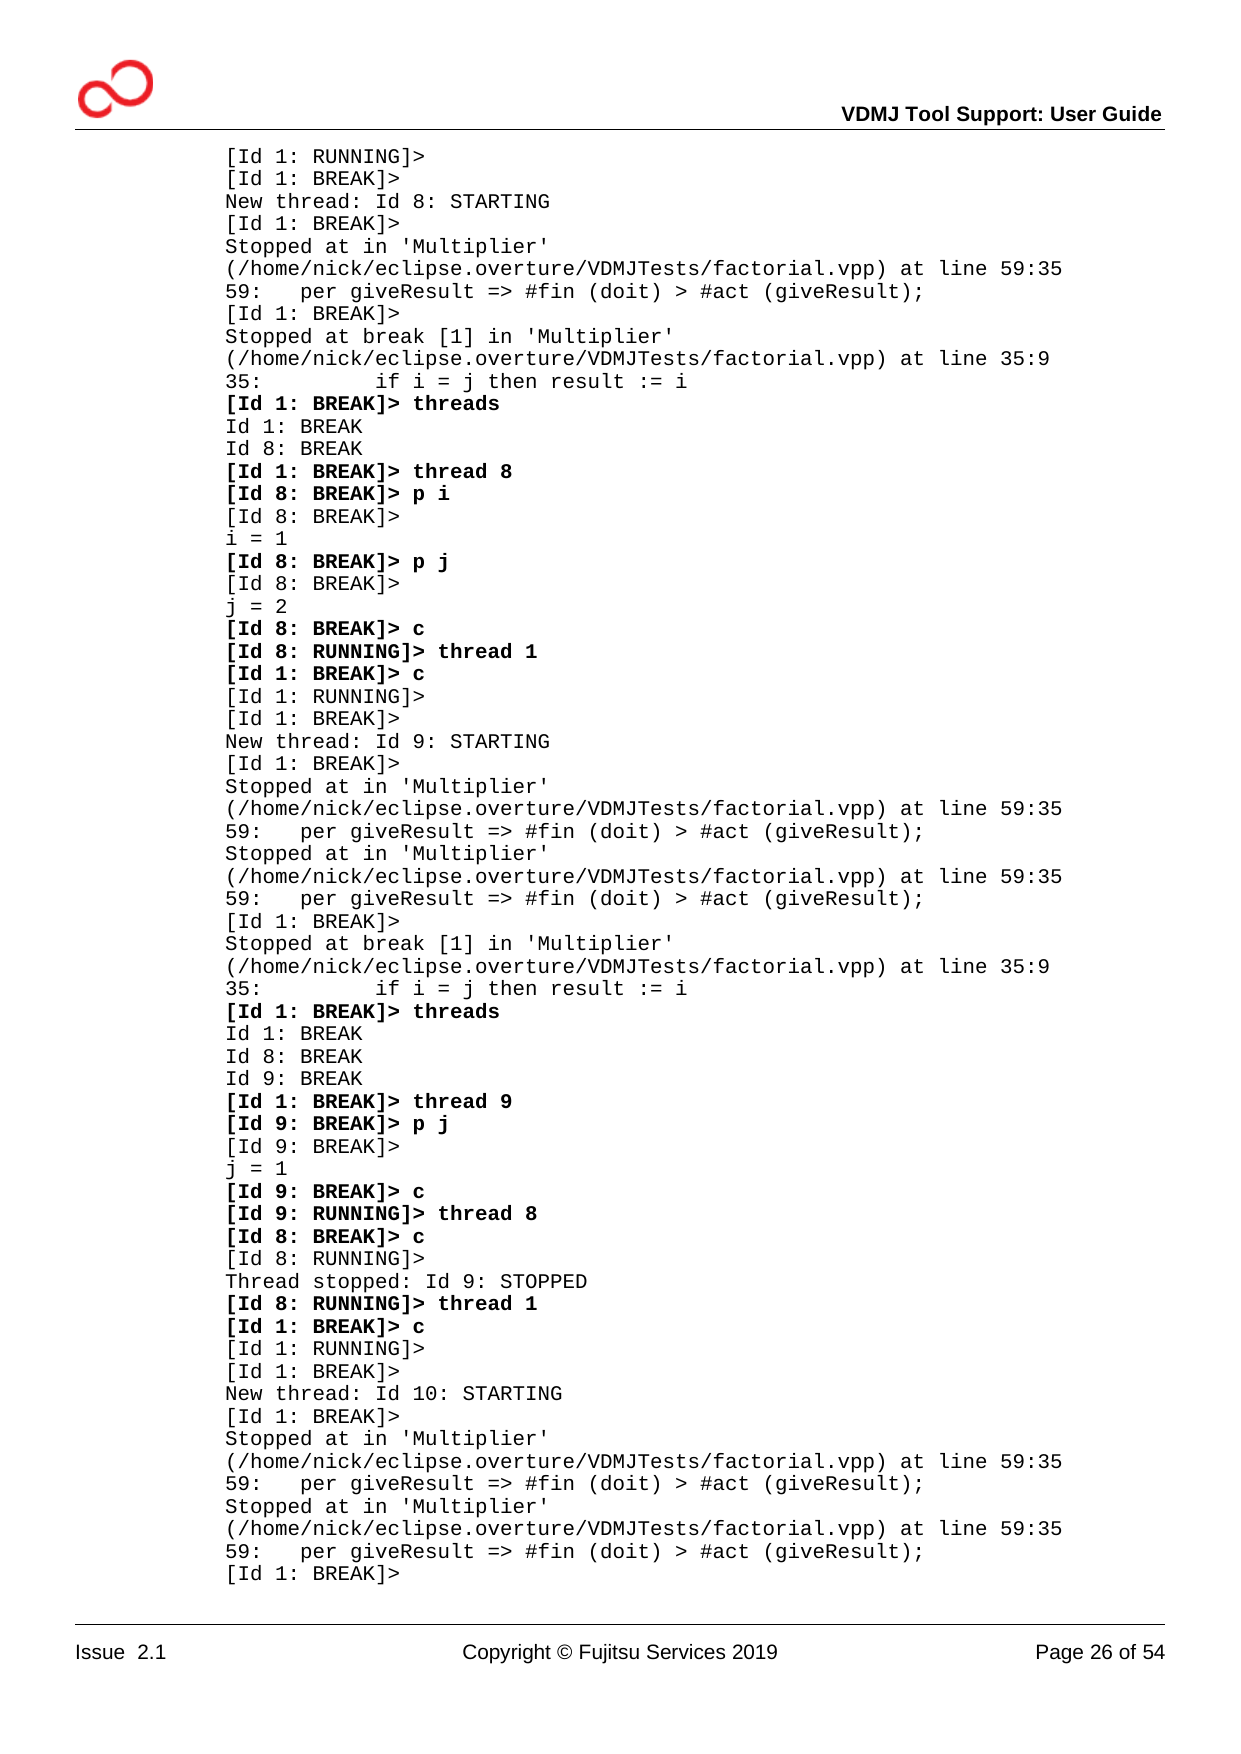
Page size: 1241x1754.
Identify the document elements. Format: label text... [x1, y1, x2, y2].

text 59: per giveResult => #fin (doit) > #act (giveResult); [225, 1540, 1165, 1563]
text [Id 1: RUNNING]> [225, 1338, 1165, 1360]
text [Id 8: RUNNING]> thread 1 [225, 1293, 1165, 1315]
text 35: if i = j then result := i [225, 978, 1165, 1000]
text 59: per giveResult => #fin (doit) > #act (giveResult); [225, 820, 1165, 843]
text [Id 1: BREAK]> [225, 910, 1165, 933]
text [Id 9: BREAK]> c [225, 1180, 1165, 1203]
text [Id 8: BREAK]> p i [225, 483, 1165, 505]
text 59: per giveResult => #fin (doit) > #act (giveResult); [225, 280, 1165, 303]
text New thread: Id 10: STARTING [225, 1383, 1165, 1405]
text [Id 1: BREAK]> thread 8 [225, 460, 1165, 483]
text [Id 1: RUNNING]> [225, 145, 1165, 168]
text [Id 8: BREAK]> c [225, 618, 1165, 640]
text Id 1: BREAK [225, 415, 1165, 438]
text i = 1 [225, 528, 1165, 550]
text j = 2 [225, 595, 1165, 618]
text [Id 1: BREAK]> thread 9 [225, 1090, 1165, 1113]
text Stopped at in 'Multiplier' (/home/nick/eclipse.overture/VDMJTests/factorial.vpp) at line 59:35 [225, 775, 1165, 820]
text Thread stopped: Id 9: STOPPED [225, 1270, 1165, 1293]
text New thread: Id 8: STARTING [225, 190, 1165, 213]
text 35: if i = j then result := i [225, 370, 1165, 393]
text Id 1: BREAK [225, 1023, 1165, 1045]
text [Id 1: BREAK]> threads [225, 1000, 1165, 1023]
text Id 9: BREAK [225, 1068, 1165, 1090]
text Stopped at in 'Multiplier' (/home/nick/eclipse.overture/VDMJTests/factorial.vpp) at line 59:35 [225, 843, 1165, 888]
text [Id 1: BREAK]> [225, 303, 1165, 325]
text [Id 1: BREAK]> c [225, 663, 1165, 685]
text New thread: Id 9: STARTING [225, 730, 1165, 753]
text [Id 8: RUNNING]> thread 1 [225, 640, 1165, 663]
text Stopped at break [1] in 'Multiplier' (/home/nick/eclipse.overture/VDMJTests/factorial.vpp) at line 35:9 [225, 325, 1165, 370]
text j = 1 [225, 1158, 1165, 1180]
text [Id 1: BREAK]> c [225, 1315, 1165, 1338]
text Stopped at in 'Multiplier' (/home/nick/eclipse.overture/VDMJTests/factorial.vpp) at line 59:35 [225, 1495, 1165, 1540]
text [Id 9: RUNNING]> thread 8 [225, 1203, 1165, 1225]
text [Id 1: RUNNING]> [225, 685, 1165, 708]
text 59: per giveResult => #fin (doit) > #act (giveResult); [225, 888, 1165, 910]
text [Id 8: RUNNING]> [225, 1248, 1165, 1270]
text Stopped at break [1] in 'Multiplier' (/home/nick/eclipse.overture/VDMJTests/factorial.vpp) at line 35:9 [225, 933, 1165, 978]
text [Id 8: BREAK]> p j [225, 550, 1165, 573]
text [Id 9: BREAK]> [225, 1135, 1165, 1158]
text [Id 1: BREAK]> [225, 1360, 1165, 1383]
text [Id 8: BREAK]> c [225, 1225, 1165, 1248]
text Stopped at in 'Multiplier' (/home/nick/eclipse.overture/VDMJTests/factorial.vpp) at line 59:35 [225, 1428, 1165, 1473]
text [Id 1: BREAK]> [225, 213, 1165, 235]
text [Id 9: BREAK]> p j [225, 1113, 1165, 1135]
text [Id 1: BREAK]> threads [225, 393, 1165, 415]
text [Id 1: BREAK]> [225, 1405, 1165, 1428]
text [Id 1: BREAK]> [225, 1563, 1165, 1585]
picture [78, 52, 153, 128]
text [Id 1: BREAK]> [225, 708, 1165, 730]
text [Id 8: BREAK]> [225, 573, 1165, 595]
text 59: per giveResult => #fin (doit) > #act (giveResult); [225, 1473, 1165, 1495]
text [Id 1: BREAK]> [225, 168, 1165, 190]
text Stopped at in 'Multiplier' (/home/nick/eclipse.overture/VDMJTests/factorial.vpp) at line 59:35 [225, 235, 1165, 280]
text Id 8: BREAK [225, 1045, 1165, 1068]
text [Id 1: BREAK]> [225, 753, 1165, 775]
text [Id 8: BREAK]> [225, 505, 1165, 528]
text Id 8: BREAK [225, 438, 1165, 460]
